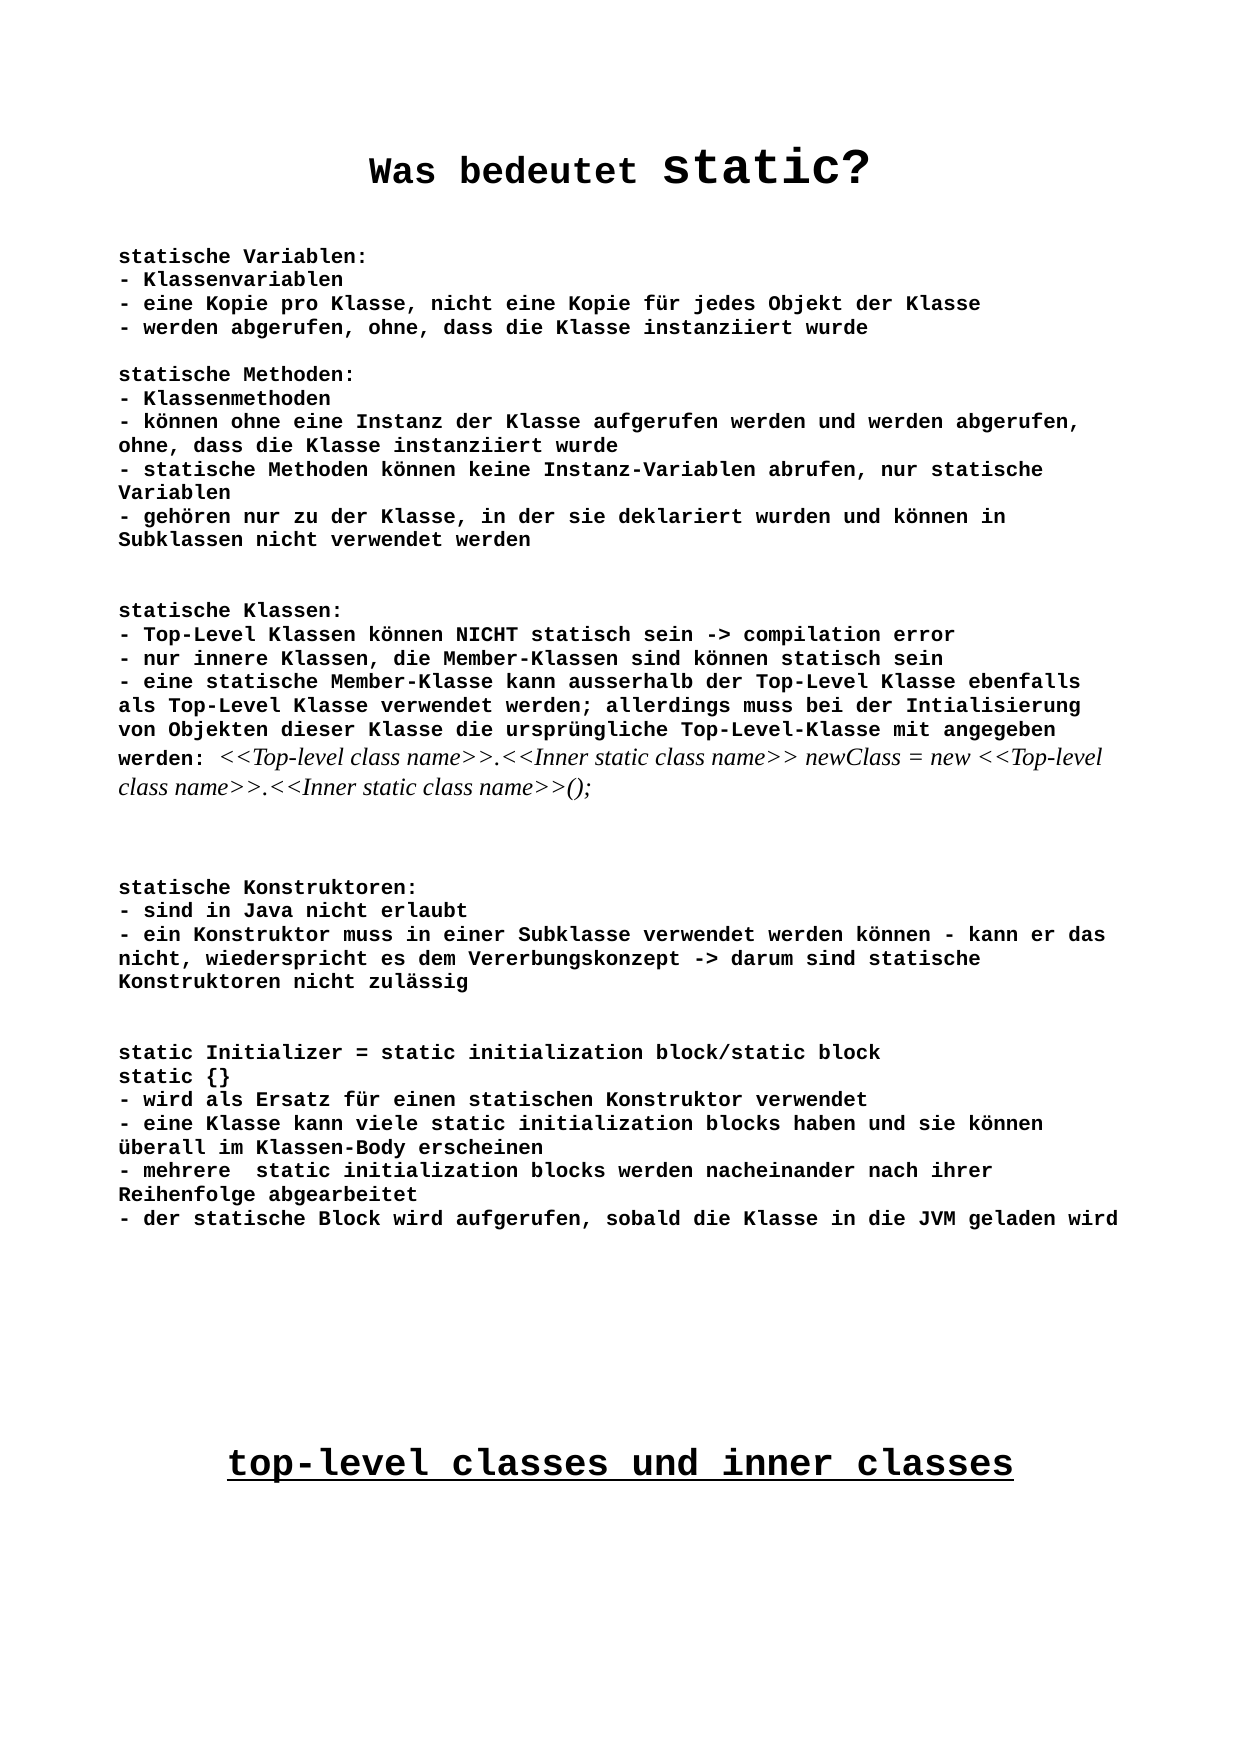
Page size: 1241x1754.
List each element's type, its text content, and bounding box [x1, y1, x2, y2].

text - Top-Level Klassen können NICHT statisch sein -> compilation error [118, 624, 1122, 648]
text statische Variablen: [118, 246, 1122, 269]
text static {} [118, 1066, 1122, 1089]
text - der statische Block wird aufgerufen, sobald die Klasse in die JVM geladen wird [118, 1208, 1122, 1231]
text statische Konstruktoren: [118, 877, 1122, 900]
text - eine statische Member-Klasse kann ausserhalb der Top-Level Klasse ebenfalls als Top-Level Klasse verwendet werden; allerdings muss bei der Intialisierung von Objekten dieser Klasse die ursprüngliche Top-Level-Klasse mit angegeben werden: <<Top-level class name>>.<<Inner static class name>> newClass = new <<Top-level class name>>.<<Inner static class name>>(); [118, 671, 1122, 801]
text - sind in Java nicht erlaubt [118, 900, 1122, 924]
text Was bedeutet static? [118, 142, 1122, 198]
text - Klassenvariablen [118, 269, 1122, 293]
text - mehrere static initialization blocks werden nacheinander nach ihrer Reihenfolge abgearbeitet [118, 1160, 1122, 1208]
text statische Methoden: [118, 364, 1122, 388]
text statische Klassen: [118, 600, 1122, 624]
text - Klassenmethoden [118, 388, 1122, 411]
text top-level classes und inner classes [118, 1444, 1122, 1487]
text - wird als Ersatz für einen statischen Konstruktor verwendet [118, 1089, 1122, 1113]
text - gehören nur zu der Klasse, in der sie deklariert wurden und können in Subklassen nicht verwendet werden [118, 506, 1122, 553]
text - eine Klasse kann viele static initialization blocks haben und sie können überall im Klassen-Body erscheinen [118, 1113, 1122, 1160]
text - nur innere Klassen, die Member-Klassen sind können statisch sein [118, 648, 1122, 671]
text - eine Kopie pro Klasse, nicht eine Kopie für jedes Objekt der Klasse [118, 293, 1122, 317]
text - werden abgerufen, ohne, dass die Klasse instanziiert wurde [118, 317, 1122, 340]
text - ein Konstruktor muss in einer Subklasse verwendet werden können - kann er das nicht, wiederspricht es dem Vererbungskonzept -> darum sind statische Konstruktoren nicht zulässig [118, 924, 1122, 995]
text static Initializer = static initialization block/static block [118, 1042, 1122, 1066]
text - können ohne eine Instanz der Klasse aufgerufen werden und werden abgerufen, ohne, dass die Klasse instanziiert wurde [118, 411, 1122, 458]
text - statische Methoden können keine Instanz-Variablen abrufen, nur statische Variablen [118, 458, 1122, 506]
